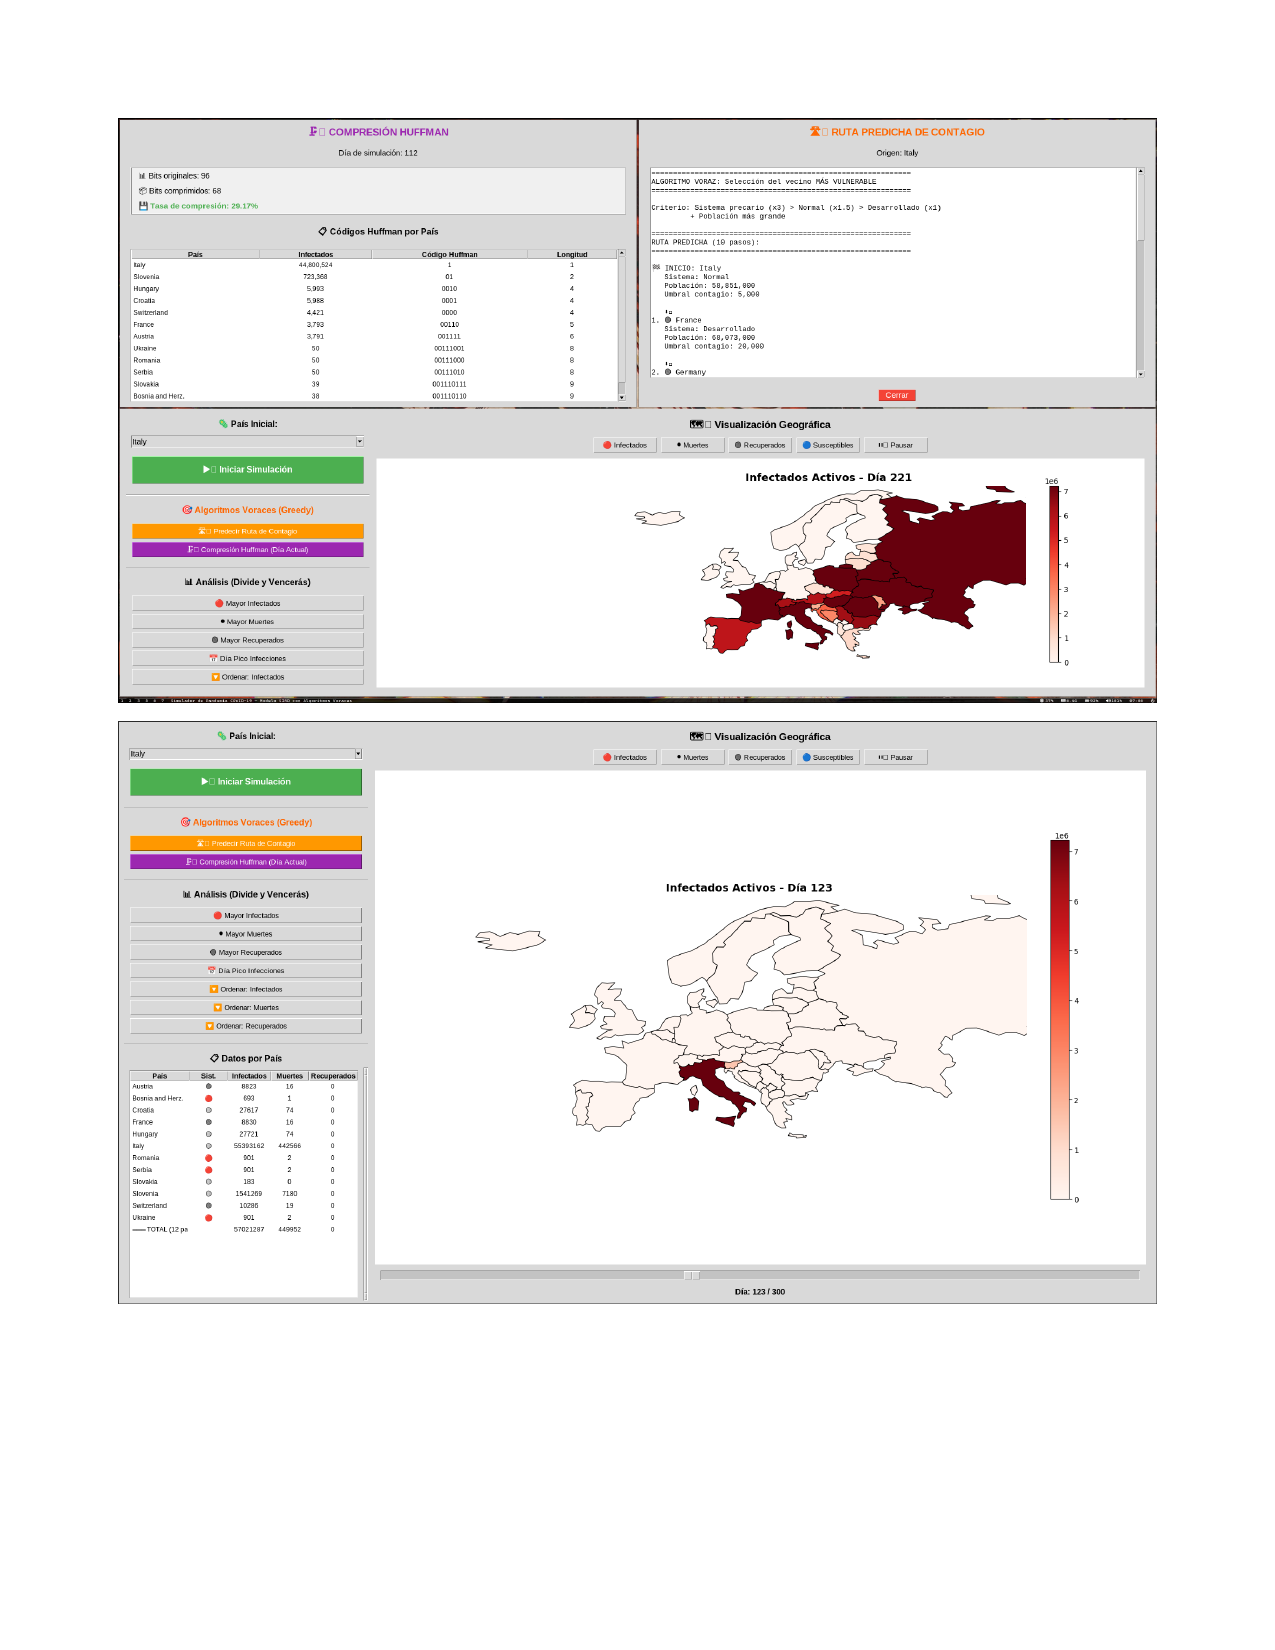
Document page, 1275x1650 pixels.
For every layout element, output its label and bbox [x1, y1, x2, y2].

picture [118, 118, 1157, 703]
picture [118, 721, 1157, 1304]
